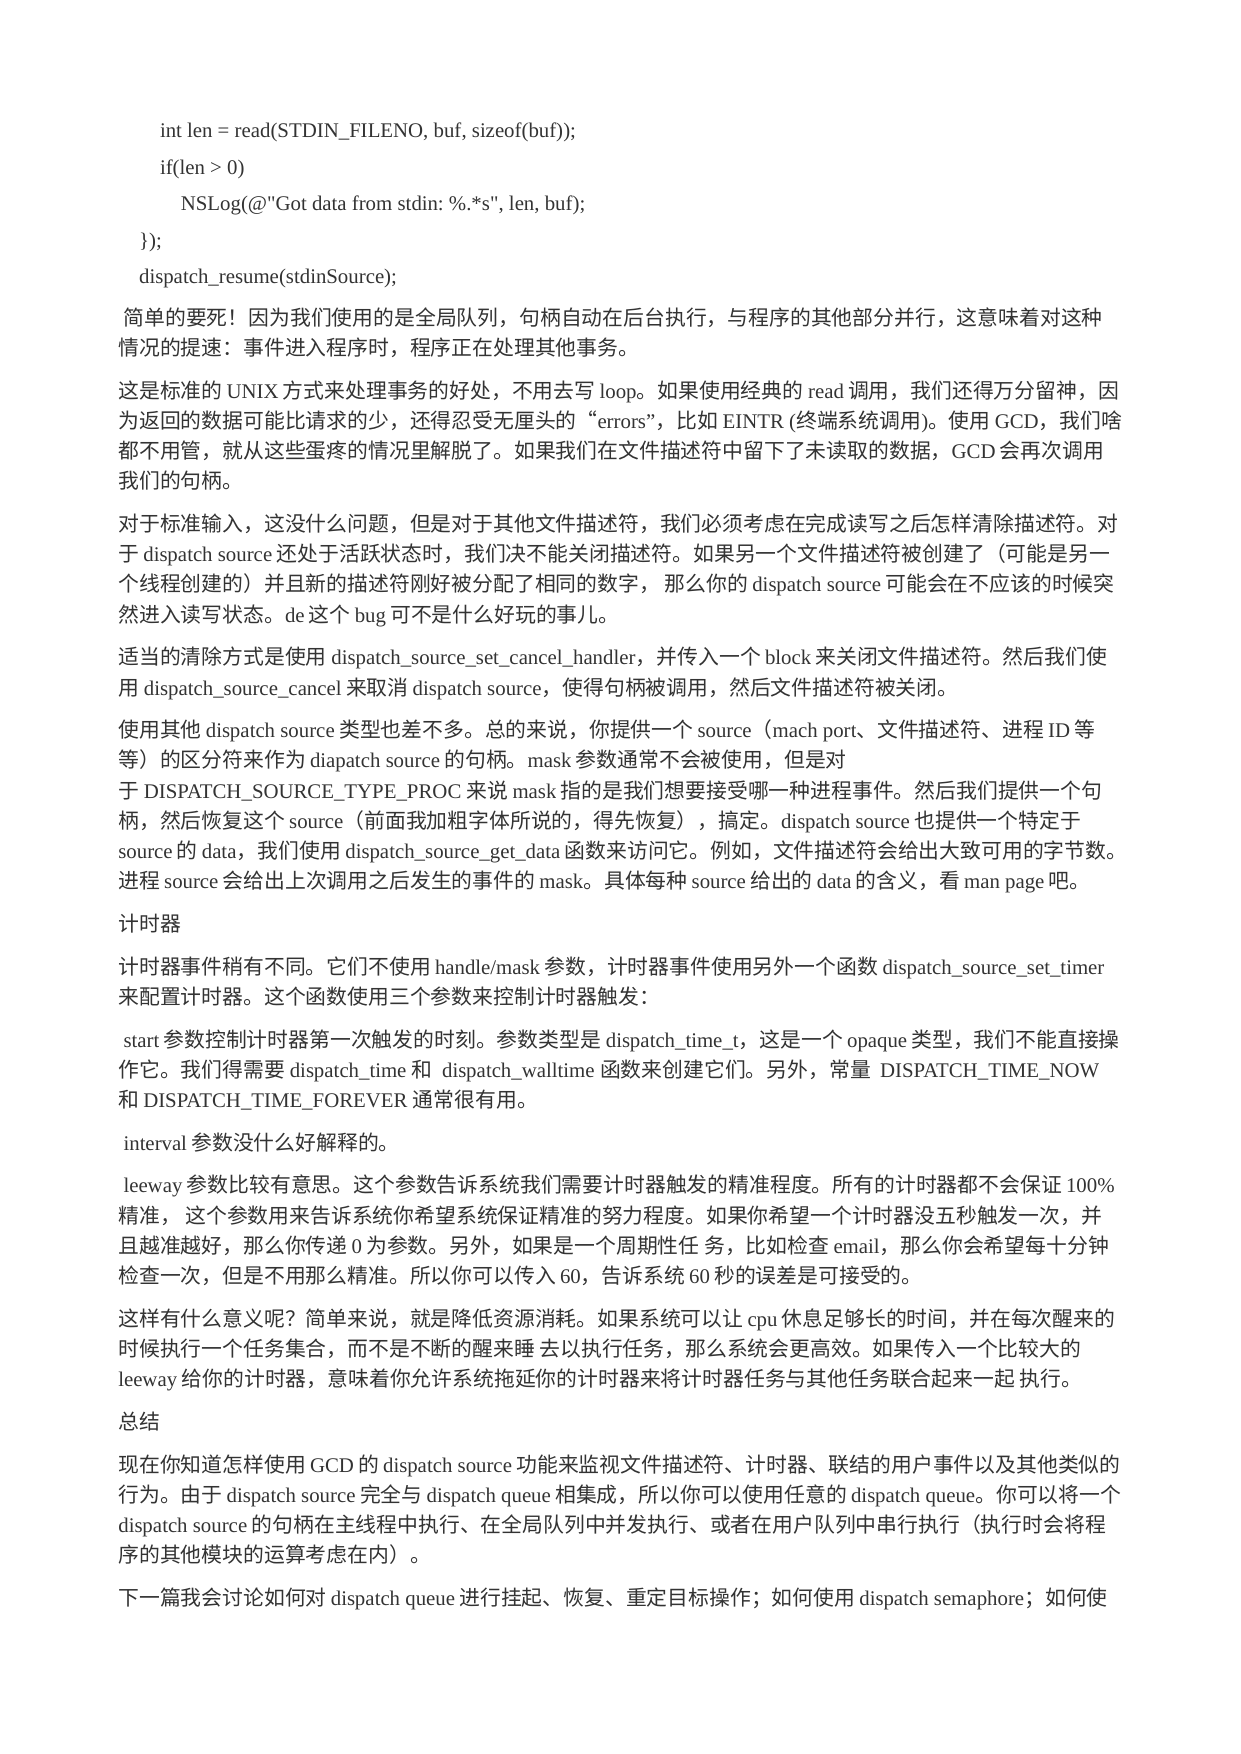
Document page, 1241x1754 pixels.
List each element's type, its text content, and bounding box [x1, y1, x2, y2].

text 总结 [118, 1405, 1122, 1435]
text NSLog(@"Got data from stdin: %.*s", len, buf); [118, 191, 1122, 215]
text if(len > 0) [118, 155, 1122, 179]
text 这样有什么意义呢？简单来说，就是降低资源消耗。如果系统可以让cpu休息足够长的时间，并在每次醒来的时候执行一个任务集合，而不是不断的醒来睡 去以执行任务，那么系统会更高效。如果传入一个比较大的leeway给你的计时器，意味着你允许系统拖延你的计时器来将计时器任务与其他任务联合起来一起 执行。 [118, 1302, 1122, 1393]
text 对于标准输入，这没什么问题，但是对于其他文件描述符，我们必须考虑在完成读写之后怎样清除描述符。对于dispatch source还处于活跃状态时，我们决不能关闭描述符。如果另一个文件描述符被创建了（可能是另一个线程创建的）并且新的描述符刚好被分配了相同的数字， 那么你的dispatch source可能会在不应该的时候突然进入读写状态。de这个bug可不是什么好玩的事儿。 [118, 507, 1122, 628]
text 简单的要死！因为我们使用的是全局队列，句柄自动在后台执行，与程序的其他部分并行，这意味着对这种情况的提速：事件进入程序时，程序正在处理其他事务。 [118, 301, 1122, 361]
text 下一篇我会讨论如何对dispatch queue进行挂起、恢复、重定目标操作；如何使用dispatch semaphore；如何使 [118, 1581, 1122, 1611]
text 现在你知道怎样使用GCD的dispatch source功能来监视文件描述符、计时器、联结的用户事件以及其他类似的行为。由于dispatch source完全与dispatch queue相集成，所以你可以使用任意的dispatch queue。你可以将一个dispatch source的句柄在主线程中执行、在全局队列中并发执行、或者在用户队列中串行执行（执行时会将程序的其他模块的运算考虑在内）。 [118, 1448, 1122, 1569]
text 这是标准的UNIX方式来处理事务的好处，不用去写loop。如果使用经典的 read调用，我们还得万分留神，因为返回的数据可能比请求的少，还得忍受无厘头的“errors”，比如 EINTR (终端系统调用)。使用GCD，我们啥都不用管，就从这些蛋疼的情况里解脱了。如果我们在文件描述符中留下了未读取的数据，GCD会再次调用我们的句柄。 [118, 374, 1122, 495]
text leeway参数比较有意思。这个参数告诉系统我们需要计时器触发的精准程度。所有的计时器都不会保证100%精准， 这个参数用来告诉系统你希望系统保证精准的努力程度。如果你希望一个计时器没五秒触发一次，并且越准越好，那么你传递0为参数。另外，如果是一个周期性任 务，比如检查email，那么你会希望每十分钟检查一次，但是不用那么精准。所以你可以传入60，告诉系统60秒的误差是可接受的。 [118, 1169, 1122, 1289]
text dispatch_resume(stdinSource); [118, 264, 1122, 288]
text 计时器 [118, 907, 1122, 937]
text 适当的清除方式是使用 dispatch_source_set_cancel_handler，并传入一个block来关闭文件描述符。然后我们使用 dispatch_source_cancel来取消dispatch source，使得句柄被调用，然后文件描述符被关闭。 [118, 641, 1122, 701]
text int len = read(STDIN_FILENO, buf, sizeof(buf)); [118, 118, 1122, 142]
text 使用其他dispatch source类型也差不多。总的来说，你提供一个source（mach port、文件描述符、进程ID等等）的区分符来作为diapatch source的句柄。mask参数通常不会被使用，但是对于 DISPATCH_SOURCE_TYPE_PROC 来说mask指的是我们想要接受哪一种进程事件。然后我们提供一个句柄，然后恢复这个source（前面我加粗字体所说的，得先恢复），搞定。dispatch source也提供一个特定于source的data，我们使用 dispatch_source_get_data函数来访问它。例如，文件描述符会给出大致可用的字节数。进程source会给出上次调用之后发生的事件的mask。具体每种source给出的data的含义，看man page吧。 [118, 713, 1122, 895]
text start参数控制计时器第一次触发的时刻。参数类型是 dispatch_time_t，这是一个opaque类型，我们不能直接操作它。我们得需要 dispatch_time 和 dispatch_walltime 函数来创建它们。另外，常量 DISPATCH_TIME_NOW 和DISPATCH_TIME_FOREVER 通常很有用。 [118, 1023, 1122, 1113]
text interval参数没什么好解释的。 [118, 1126, 1122, 1156]
text 计时器事件稍有不同。它们不使用handle/mask参数，计时器事件使用另外一个函数 dispatch_source_set_timer 来配置计时器。这个函数使用三个参数来控制计时器触发： [118, 950, 1122, 1010]
text }); [118, 228, 1122, 252]
